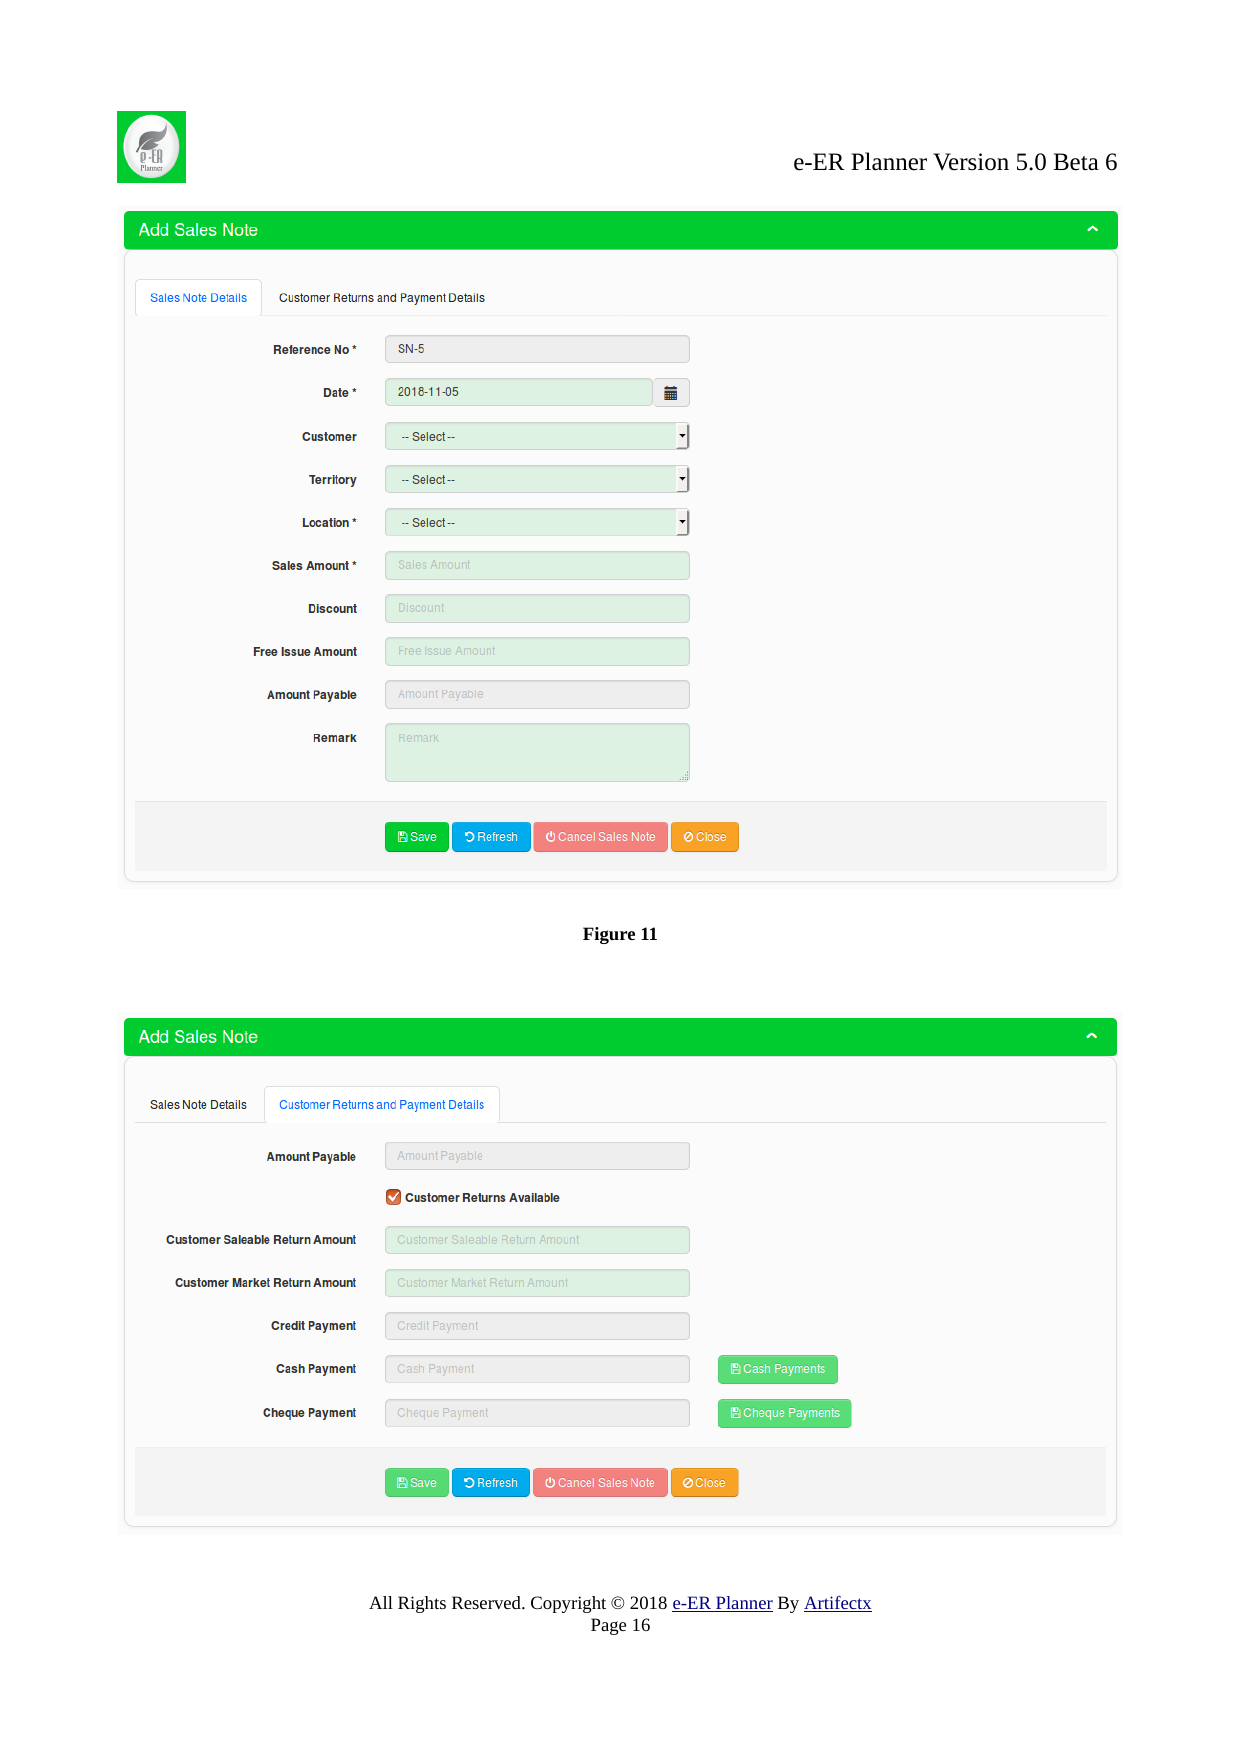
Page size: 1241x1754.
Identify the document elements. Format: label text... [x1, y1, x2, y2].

picture [117, 111, 186, 183]
picture [118, 1012, 1123, 1535]
picture [118, 205, 1123, 889]
text Figure 11 [118, 923, 1122, 945]
